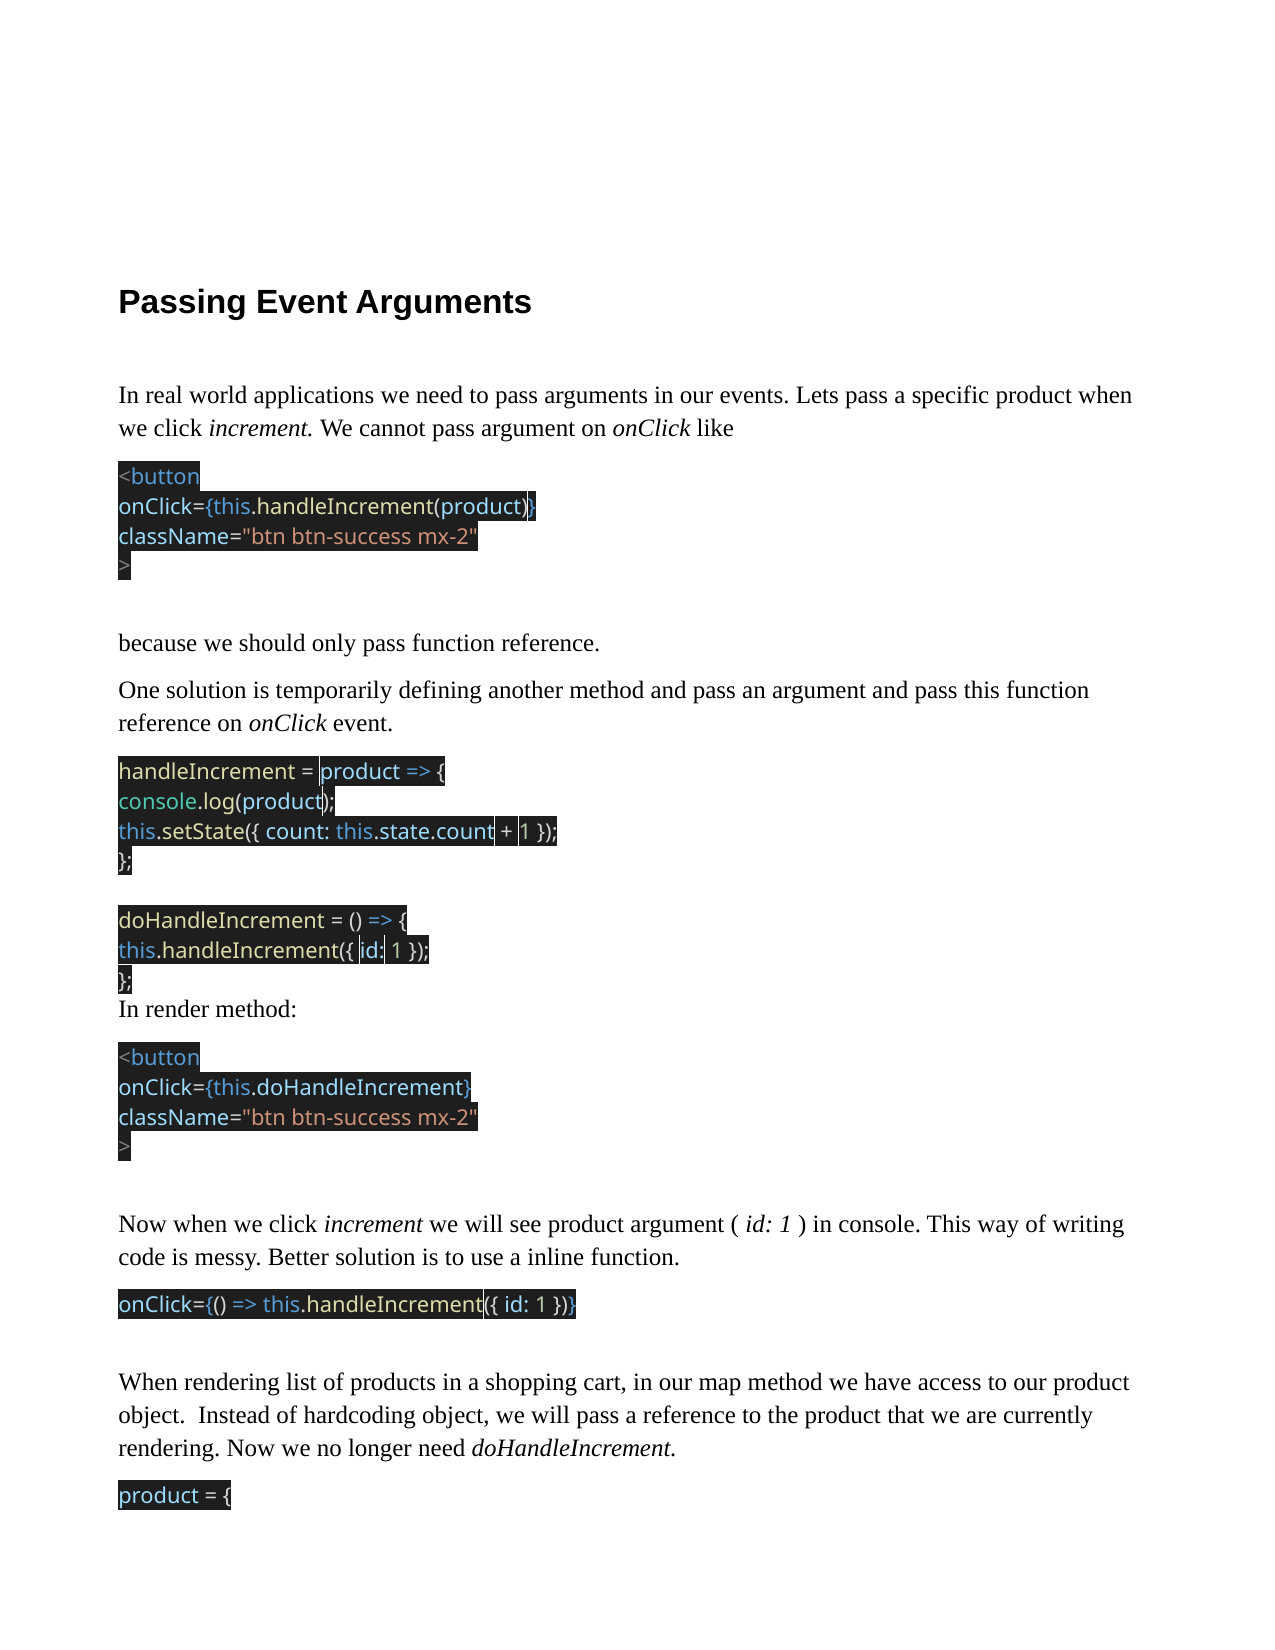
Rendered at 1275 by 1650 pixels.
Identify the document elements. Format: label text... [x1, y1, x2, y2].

text > [118, 1131, 1157, 1161]
text <button [118, 461, 1157, 491]
text <button [118, 1042, 1157, 1072]
subtitle Passing Event Arguments [118, 282, 1157, 320]
text because we should only pass function reference. [118, 628, 1157, 657]
text className="btn btn-success mx-2" [118, 521, 1157, 551]
text One solution is temporarily defining another method and pass an argument and pass this function reference on onClick event. [118, 676, 1157, 737]
text In real world applications we need to pass arguments in our events. Lets pass a specific product when we click increment. We cannot pass argument on onClick like [118, 381, 1157, 442]
text doHandleIncrement = () => { [118, 905, 1157, 935]
text this.handleIncrement({ id: 1 }); [118, 935, 1157, 964]
text onClick={() => this.handleIncrement({ id: 1 })} [118, 1289, 1157, 1319]
text this.setState({ count: this.state.count + 1 }); [118, 816, 1157, 846]
text console.log(product); [118, 786, 1157, 816]
text onClick={this.handleIncrement(product)} [118, 491, 1157, 521]
text In render method: [118, 994, 1157, 1023]
text className="btn btn-success mx-2" [118, 1102, 1157, 1131]
text > [118, 551, 1157, 580]
text When rendering list of products in a shopping cart, in our map method we have access to our product object. Instead of hardcoding object, we will pass a reference to the product that we are currently rendering. Now we no longer need doHandleIncrement. [118, 1367, 1157, 1462]
text Now when we click increment we will see product argument ( id: 1 ) in console. This way of writing code is messy. Better solution is to use a inline function. [118, 1209, 1157, 1271]
text }; [118, 846, 1157, 875]
text onClick={this.doHandleIncrement} [118, 1072, 1157, 1102]
text }; [118, 964, 1157, 994]
text product = { [118, 1480, 1157, 1510]
text handleIncrement = product => { [118, 756, 1157, 786]
